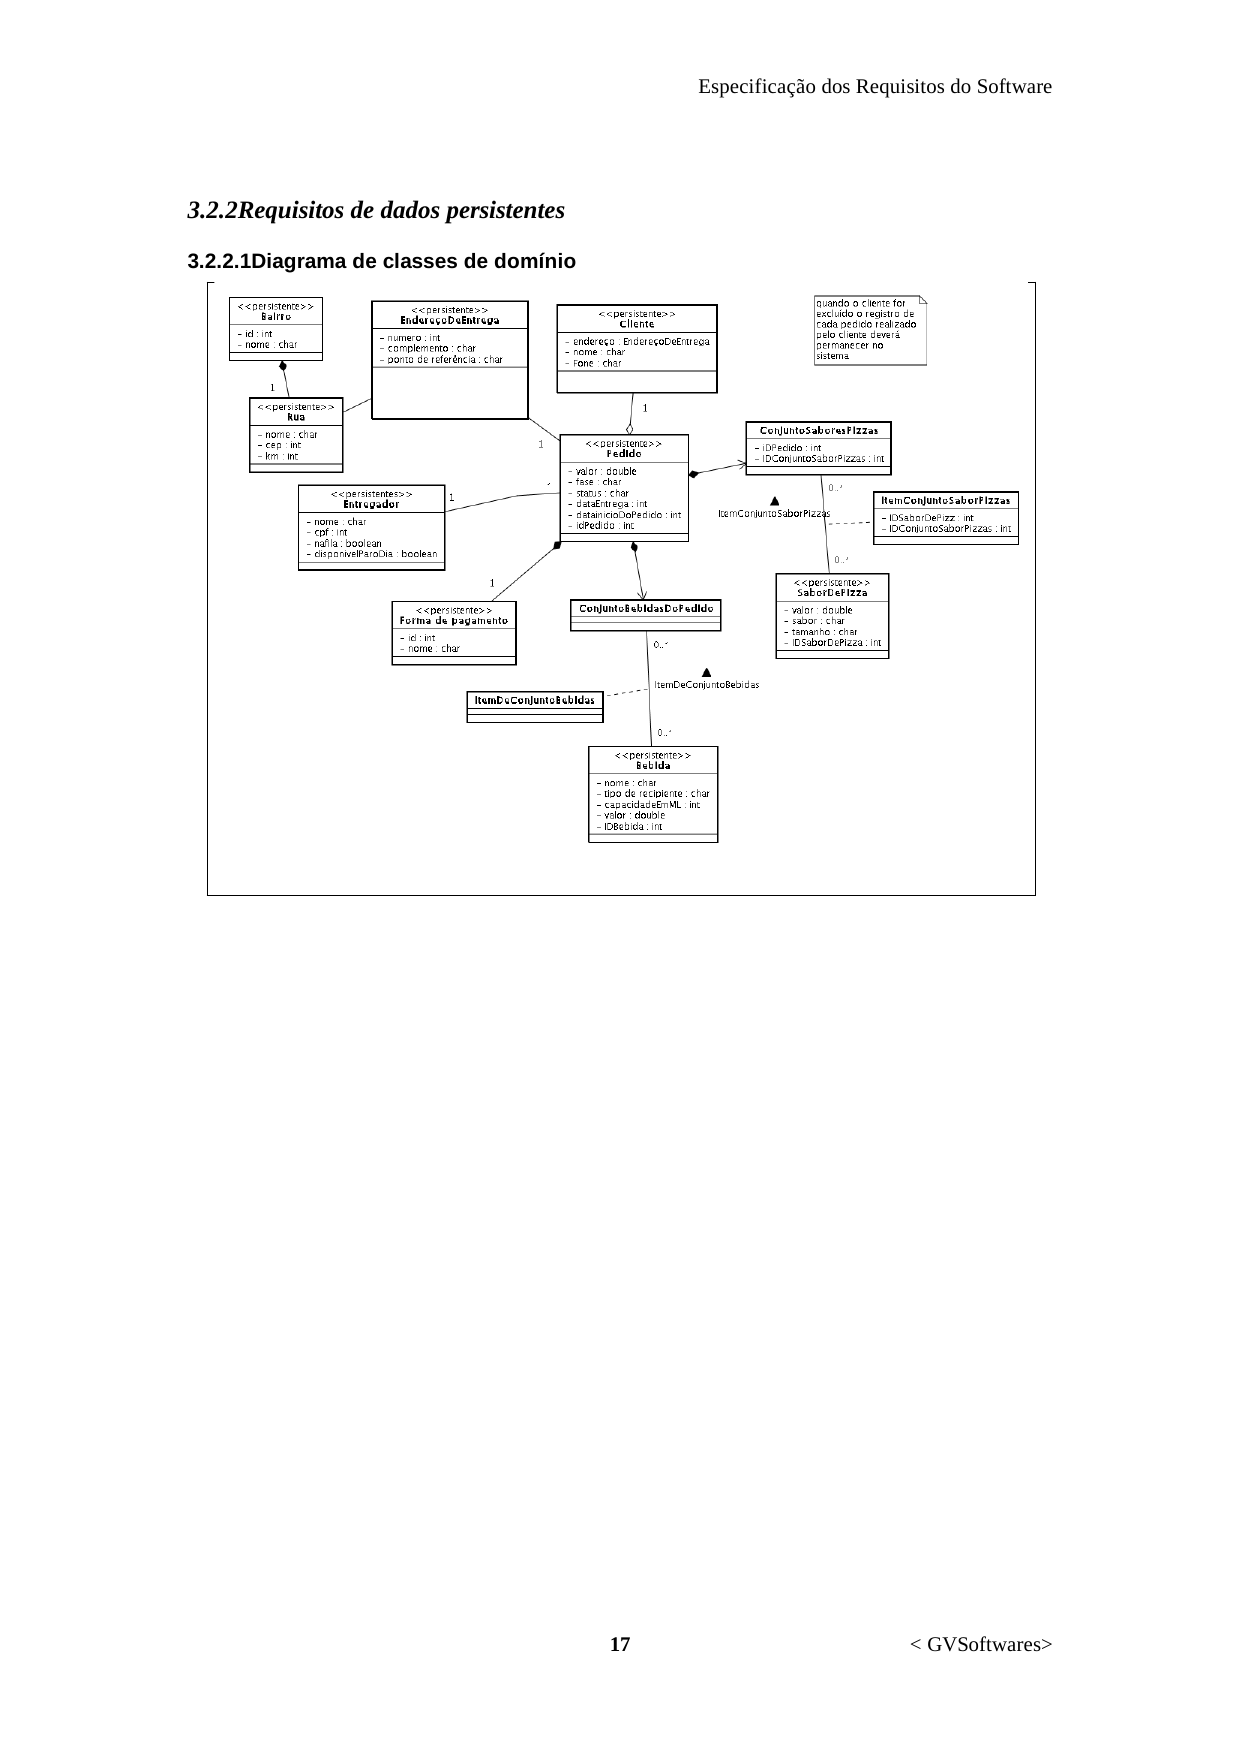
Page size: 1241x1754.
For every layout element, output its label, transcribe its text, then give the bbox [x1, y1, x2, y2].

table_header [208, 283, 1035, 895]
picture [214, 282, 1028, 855]
subtitle Diagrama de classes de domínio [187, 249, 1053, 273]
subtitle Requisitos de dados persistentes [187, 195, 1053, 224]
